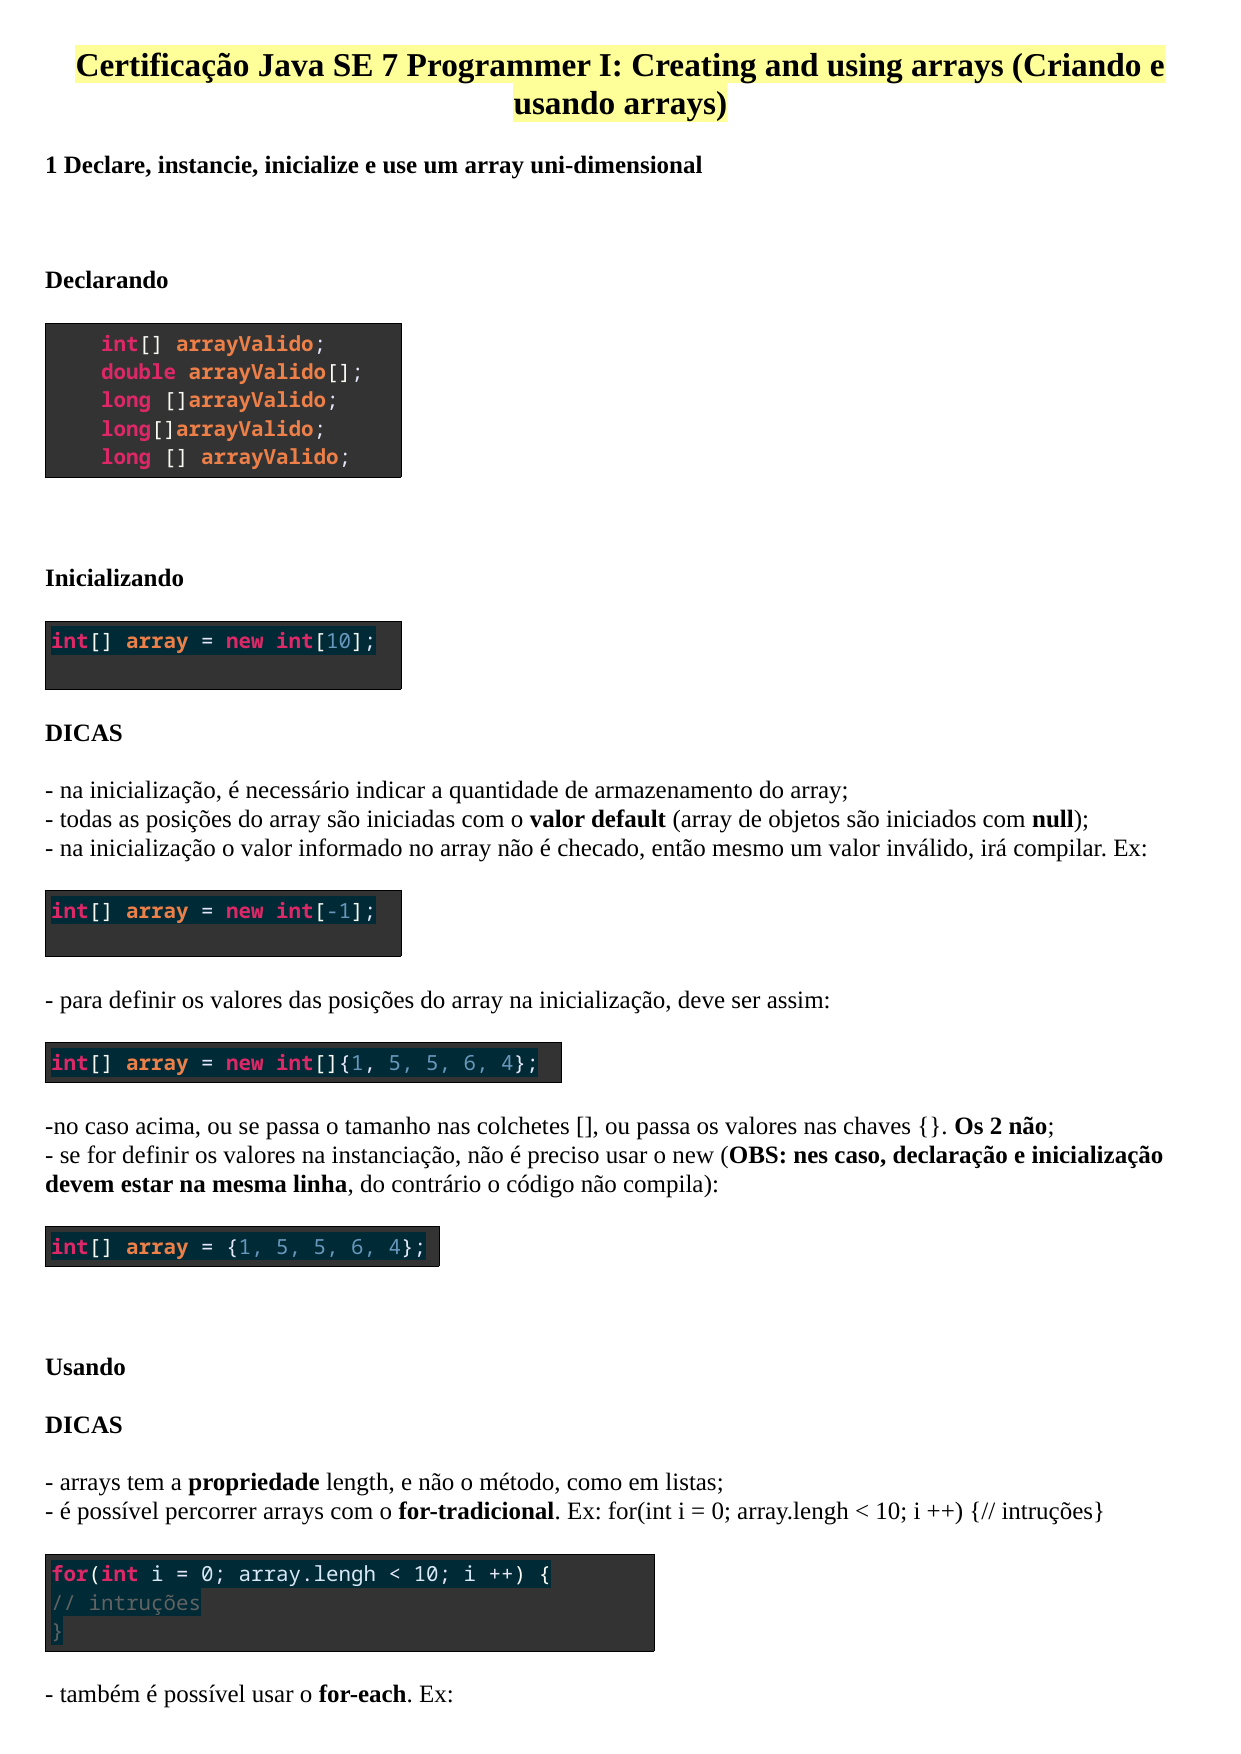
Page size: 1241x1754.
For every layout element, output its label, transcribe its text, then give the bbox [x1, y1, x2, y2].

text - na inicialização o valor informado no array não é checado, então mesmo um valor inválido, irá compilar. Ex: [45, 833, 1196, 862]
table_header int[] array = {1, 5, 5, 6, 4}; [46, 1227, 439, 1266]
text DICAS [45, 718, 1196, 747]
text Inicializando [45, 563, 1196, 592]
text - arrays tem a propriedade length, e não o método, como em listas; [45, 1467, 1196, 1496]
table_header for(int i = 0; array.lengh < 10; i ++) { // intruções } [46, 1555, 654, 1651]
text Declarando [45, 265, 1196, 294]
text - se for definir os valores na instanciação, não é preciso usar o new (OBS: nes caso, declaração e inicialização devem estar na mesma linha, do contrário o código não compila): [45, 1140, 1196, 1197]
text Certificação Java SE 7 Programmer I: Creating and using arrays (Criando e usando arrays) [45, 45, 1196, 122]
text - também é possível usar o for-each. Ex: [45, 1679, 1196, 1708]
table_header int[] arrayValido; double arrayValido[]; long []arrayValido; long[]arrayValido; long [] arrayValido; [46, 324, 401, 477]
table_header int[] array = new int[10]; [46, 622, 401, 689]
text - é possível percorrer arrays com o for-tradicional. Ex: for(int i = 0; array.lengh < 10; i ++) {// intruções} [45, 1496, 1196, 1525]
table_header int[] array = new int[]{1, 5, 5, 6, 4}; [46, 1043, 561, 1082]
table_header int[] array = new int[-1]; [46, 891, 401, 956]
text DICAS [45, 1410, 1196, 1439]
text - todas as posições do array são iniciadas com o valor default (array de objetos são iniciados com null); [45, 804, 1196, 833]
text Usando [45, 1352, 1196, 1381]
text -no caso acima, ou se passa o tamanho nas colchetes [], ou passa os valores nas chaves {}. Os 2 não; [45, 1111, 1196, 1140]
text - para definir os valores das posições do array na inicialização, deve ser assim: [45, 985, 1196, 1013]
text - na inicialização, é necessário indicar a quantidade de armazenamento do array; [45, 775, 1196, 804]
text 1 Declare, instancie, inicialize e use um array uni-dimensional [45, 150, 1196, 179]
